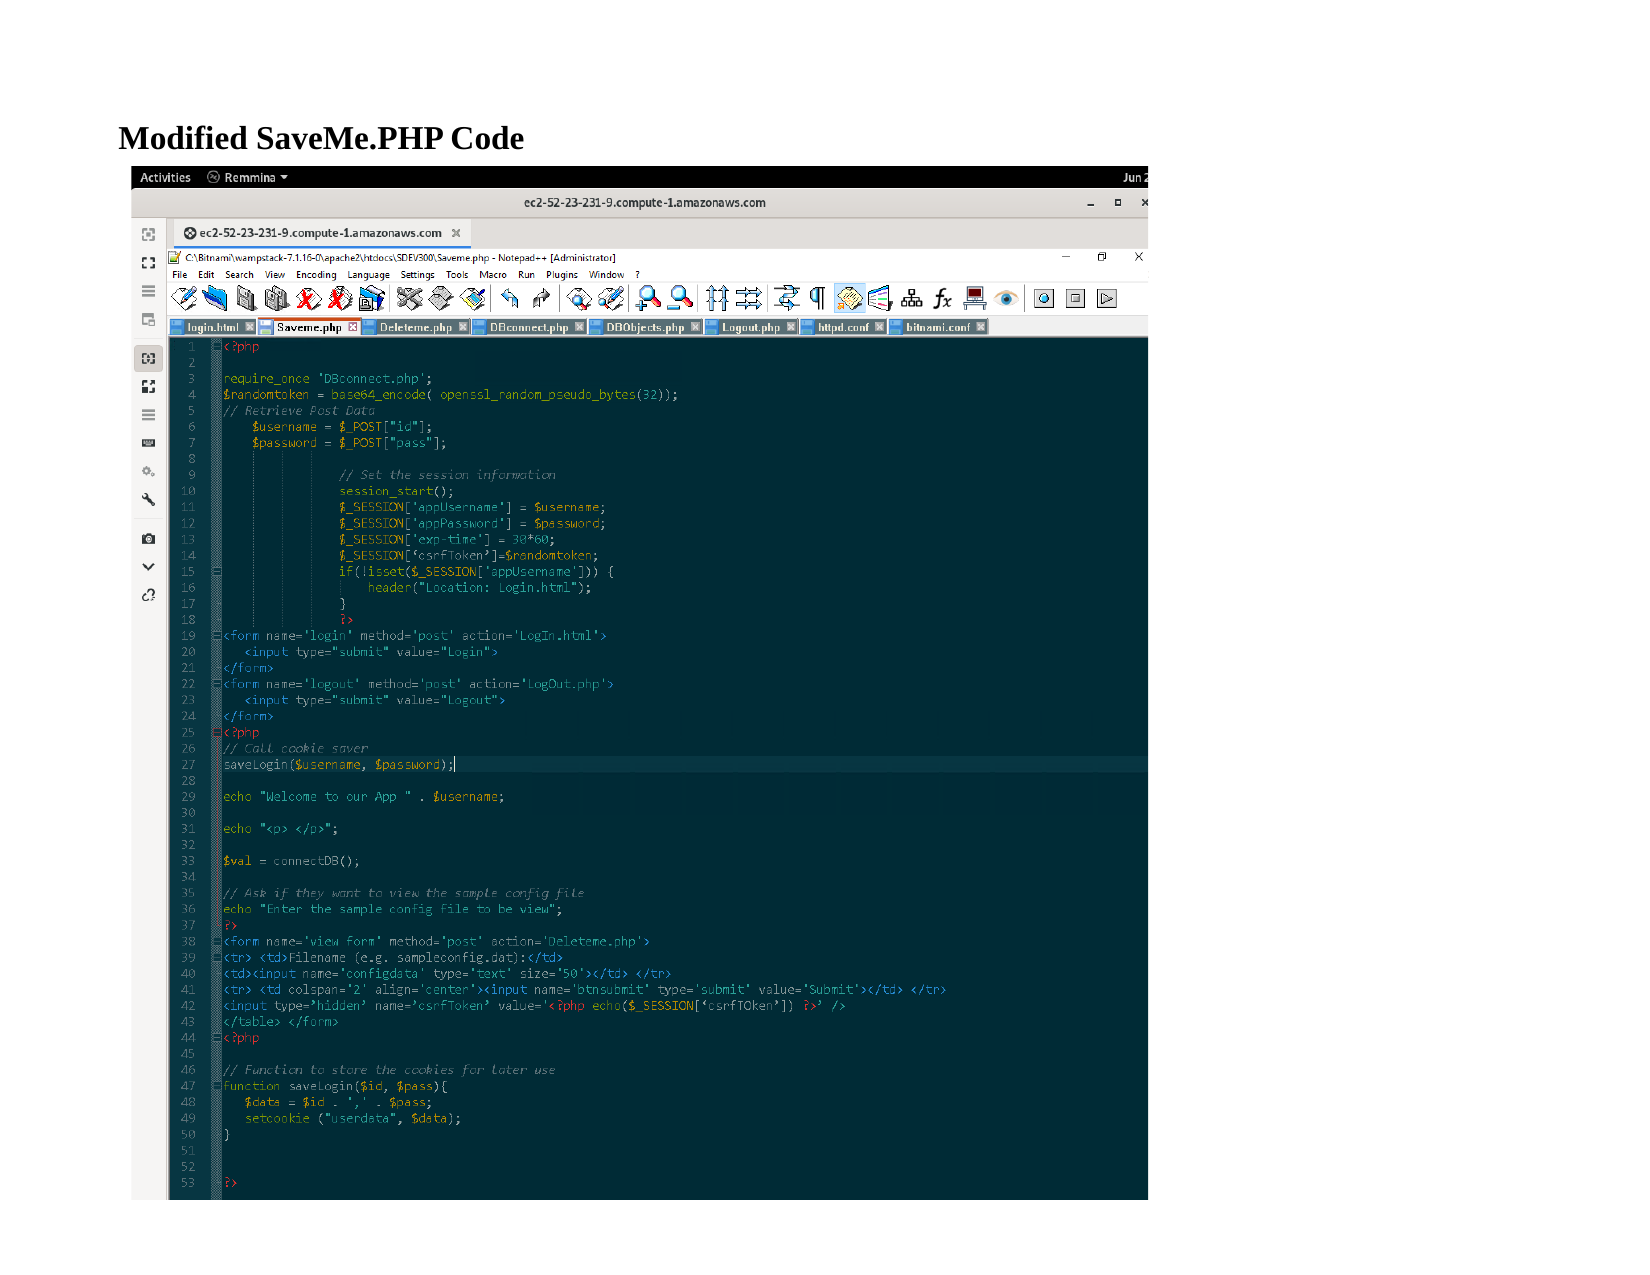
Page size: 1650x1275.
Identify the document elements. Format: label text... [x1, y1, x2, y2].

picture [131, 166, 1149, 1200]
picture [224, 757, 1149, 771]
text Modified SaveMe.PHP Code [118, 118, 1532, 156]
